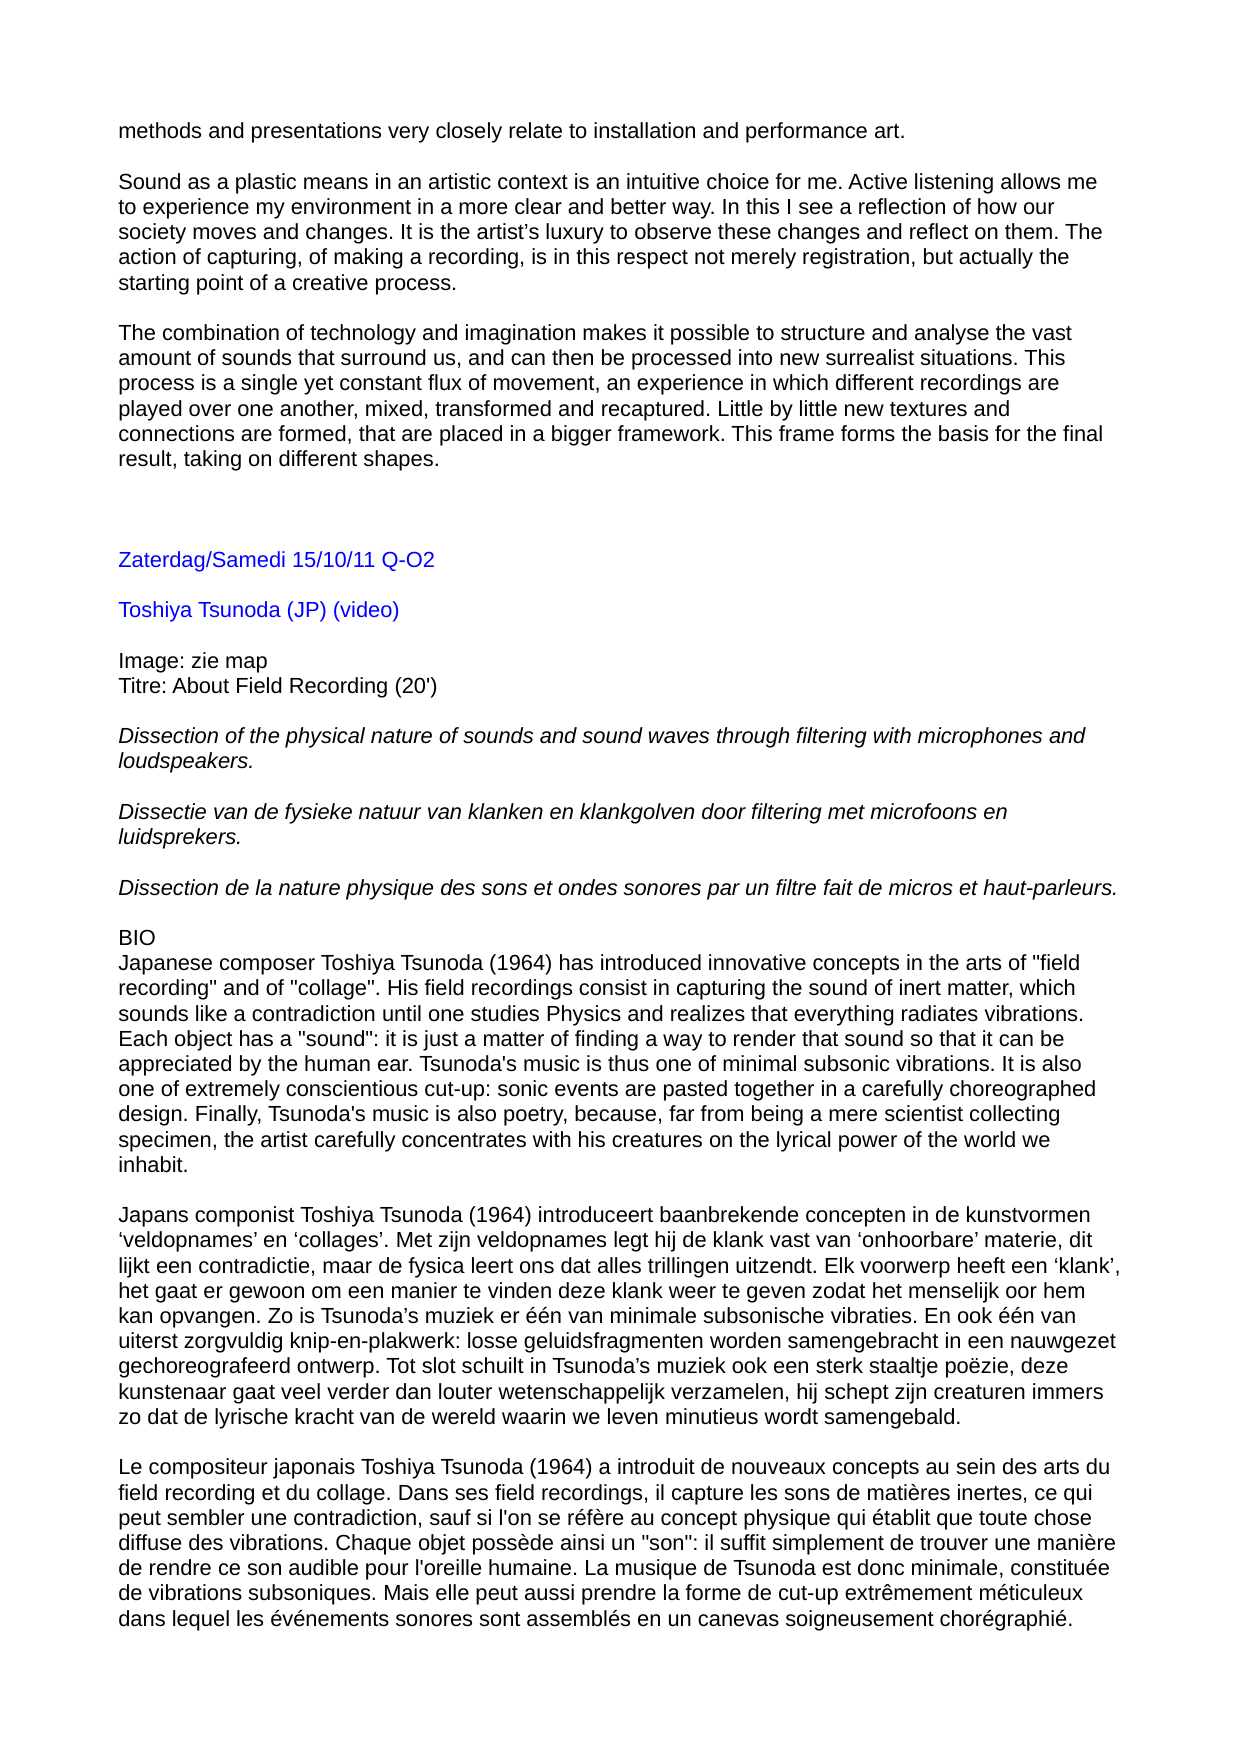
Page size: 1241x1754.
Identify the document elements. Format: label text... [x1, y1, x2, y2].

text Dissectie van de fysieke natuur van klanken en klankgolven door filtering met microfoons en luidsprekers. [118, 799, 1122, 849]
text Japanese composer Toshiya Tsunoda (1964) has introduced innovative concepts in the arts of "field recording" and of "collage". His field recordings consist in capturing the sound of inert matter, which sounds like a contradiction until one studies Physics and realizes that everything radiates vibrations. Each object has a "sound": it is just a matter of finding a way to render that sound so that it can be appreciated by the human ear. Tsunoda's music is thus one of minimal subsonic vibrations. It is also one of extremely conscientious cut-up: sonic events are pasted together in a carefully choreographed design. Finally, Tsunoda's music is also poetry, because, far from being a mere scientist collecting specimen, the artist carefully concentrates with his creatures on the lyrical power of the world we inhabit. [118, 950, 1122, 1177]
text Dissection of the physical nature of sounds and sound waves through filtering with microphones and loudspeakers. [118, 723, 1122, 773]
text BIO [118, 925, 1122, 950]
text The combination of technology and imagination makes it possible to structure and analyse the vast amount of sounds that surround us, and can then be processed into new surrealist situations. This process is a single yet constant flux of movement, an experience in which different recordings are played over one another, mixed, transformed and recaptured. Little by little new textures and connections are formed, that are placed in a bigger framework. This frame forms the basis for the final result, taking on different shapes. [118, 320, 1122, 471]
text Sound as a plastic means in an artistic context is an intuitive choice for me. Active listening allows me to experience my environment in a more clear and better way. In this I see a reflection of how our society moves and changes. It is the artist’s luxury to observe these changes and reflect on them. The action of capturing, of making a recording, is in this respect not merely registration, but actually the starting point of a creative process. [118, 168, 1122, 294]
text Japans componist Toshiya Tsunoda (1964) introduceert baanbrekende concepten in de kunstvormen ‘veldopnames’ en ‘collages’. Met zijn veldopnames legt hij de klank vast van ‘onhoorbare’ materie, dit lijkt een contradictie, maar de fysica leert ons dat alles trillingen uitzendt. Elk voorwerp heeft een ‘klank’, het gaat er gewoon om een manier te vinden deze klank weer te geven zodat het menselijk oor hem kan opvangen. Zo is Tsunoda’s muziek er één van minimale subsonische vibraties. En ook één van uiterst zorgvuldig knip-en-plakwerk: losse geluidsfragmenten worden samengebracht in een nauwgezet gechoreografeerd ontwerp. Tot slot schuilt in Tsunoda’s muziek ook een sterk staaltje poëzie, deze kunstenaar gaat veel verder dan louter wetenschappelijk verzamelen, hij schept zijn creaturen immers zo dat de lyrische kracht van de wereld waarin we leven minutieus wordt samengebald. [118, 1202, 1122, 1429]
text Le compositeur japonais Toshiya Tsunoda (1964) a introduit de nouveaux concepts au sein des arts du field recording et du collage. Dans ses field recordings, il capture les sons de matières inertes, ce qui peut sembler une contradiction, sauf si l'on se réfère au concept physique qui établit que toute chose diffuse des vibrations. Chaque objet possède ainsi un "son": il suffit simplement de trouver une manière de rendre ce son audible pour l'oreille humaine. La musique de Tsunoda est donc minimale, constituée de vibrations subsoniques. Mais elle peut aussi prendre la forme de cut-up extrêmement méticuleux dans lequel les événements sonores sont assemblés en un canevas soigneusement chorégraphié. [118, 1454, 1122, 1631]
text Image: zie map [118, 647, 1122, 673]
text Dissection de la nature physique des sons et ondes sonores par un filtre fait de micros et haut-parleurs. [118, 874, 1122, 899]
text methods and presentations very closely relate to installation and performance art. [118, 118, 1122, 143]
text Zaterdag/Samedi 15/10/11 Q-O2 [118, 547, 1122, 572]
text Titre: About Field Recording (20') [118, 673, 1122, 698]
text Toshiya Tsunoda (JP) (video) [118, 597, 1122, 622]
